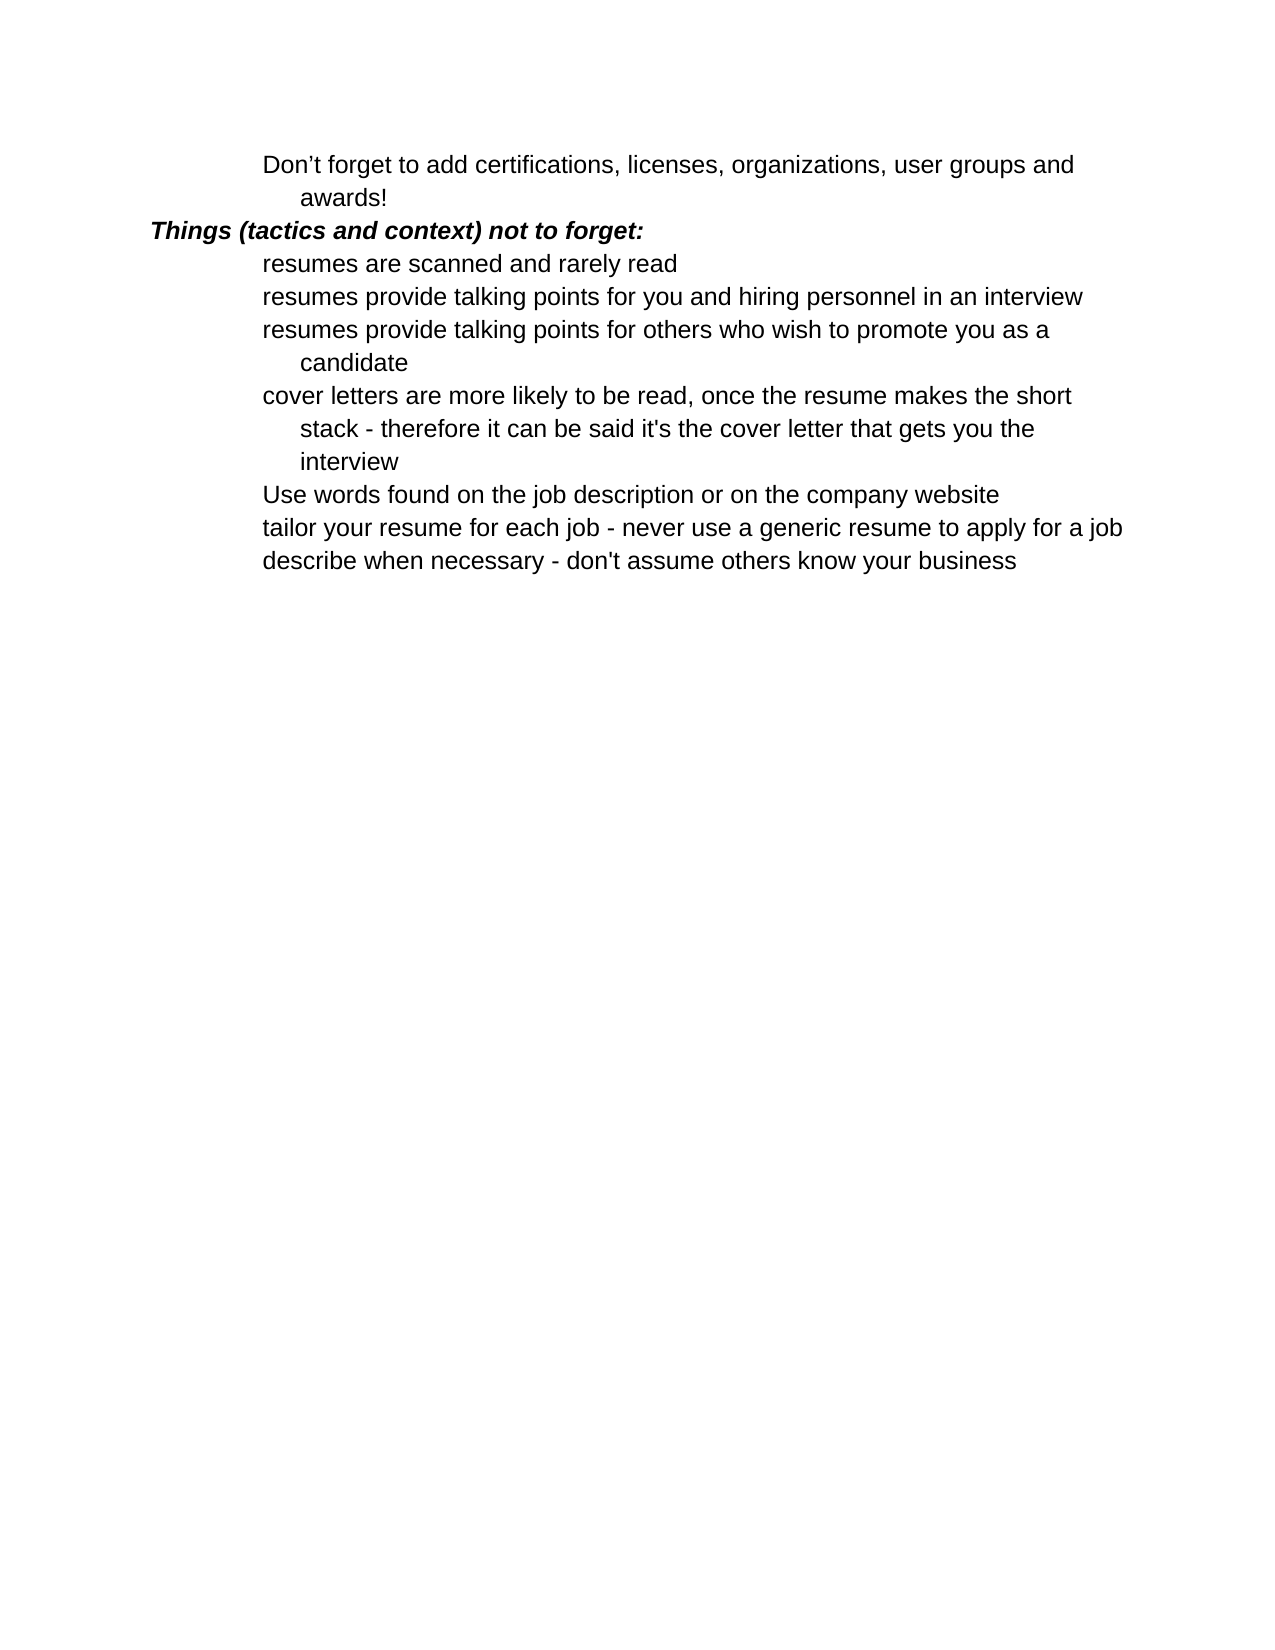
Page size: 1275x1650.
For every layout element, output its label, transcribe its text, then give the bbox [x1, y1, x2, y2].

list resumes are scanned and rarely read [262, 249, 1125, 278]
list tailor your resume for each job - never use a generic resume to apply for a job [262, 513, 1125, 542]
list resumes provide talking points for you and hiring personnel in an interview [262, 282, 1125, 311]
text Things (tactics and context) not to forget: [150, 216, 1125, 245]
list describe when necessary - don't assume others know your business [262, 546, 1125, 575]
list cover letters are more likely to be read, once the resume makes the short stack - therefore it can be said it's the cover letter that gets you the interview [262, 381, 1125, 476]
list Use words found on the job description or on the company website [262, 480, 1125, 509]
list Don’t forget to add certifications, licenses, organizations, user groups and awards! [262, 150, 1125, 212]
list resumes provide talking points for others who wish to promote you as a candidate [262, 315, 1125, 377]
